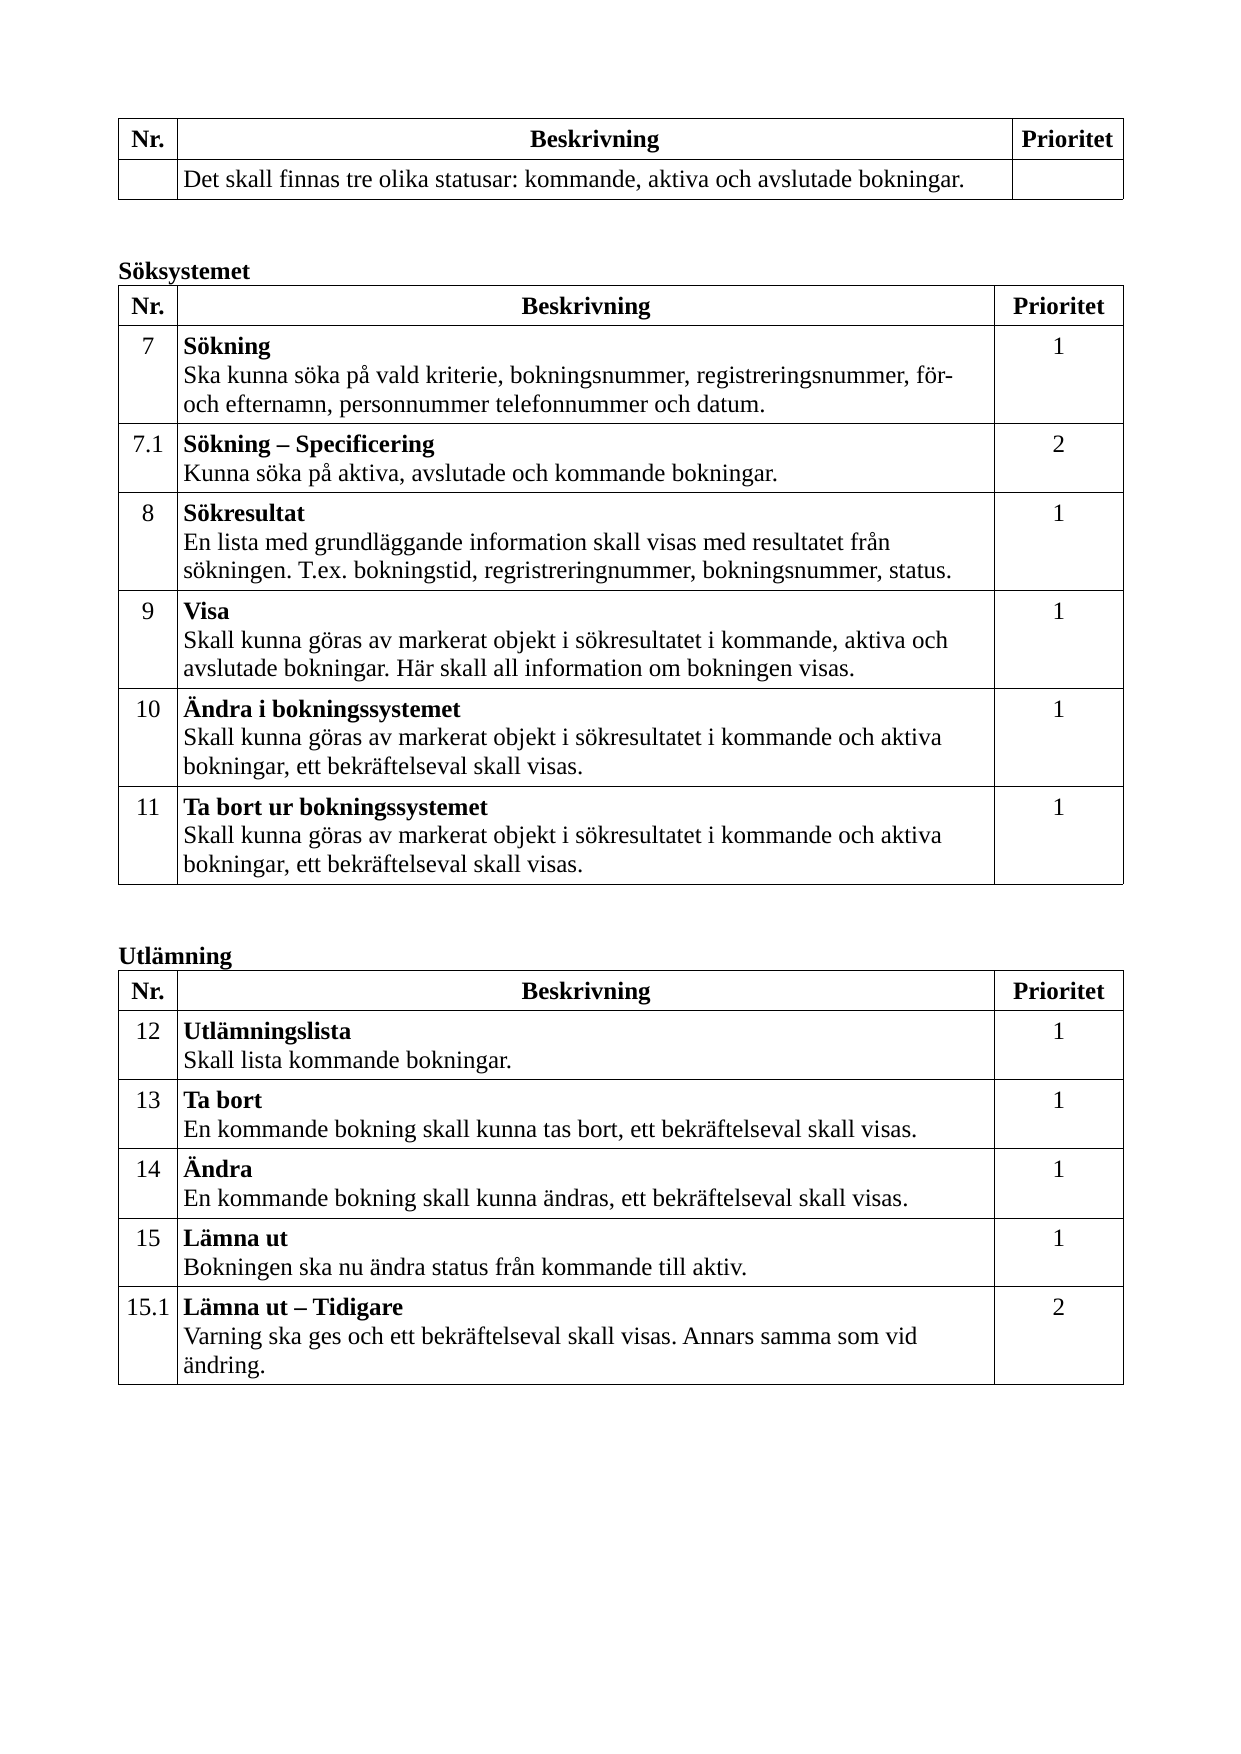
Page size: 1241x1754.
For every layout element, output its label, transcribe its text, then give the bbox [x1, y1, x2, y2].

table_header Beskrivning [178, 971, 994, 1010]
table_cell 2 [995, 424, 1123, 492]
table_cell Det skall finnas tre olika statusar: kommande, aktiva och avslutade bokningar. [178, 160, 1012, 199]
table_cell 1 [995, 1149, 1123, 1217]
table_cell 1 [995, 1219, 1123, 1286]
table_cell 12 [119, 1011, 177, 1079]
table_cell Ändra i bokningssystemet Skall kunna göras av markerat objekt i sökresultatet i kommande och aktiva bokningar, ett bekräftelseval skall visas. [178, 689, 994, 786]
table_cell Ta bort ur bokningssystemet Skall kunna göras av markerat objekt i sökresultatet i kommande och aktiva bokningar, ett bekräftelseval skall visas. [178, 787, 994, 883]
text Söksystemet [118, 256, 1122, 285]
table_cell 15 [119, 1219, 177, 1286]
table_cell 6,1 [119, 160, 177, 199]
table_cell Sökning – Specificering Kunna söka på aktiva, avslutade och kommande bokningar. [178, 424, 994, 492]
table_cell Sökning Ska kunna söka på vald kriterie, bokningsnummer, registreringsnummer, för- och efternamn, personnummer telefonnummer och datum. [178, 326, 994, 423]
table_header Beskrivning [178, 119, 1012, 158]
table_cell 14 [119, 1149, 177, 1217]
text Utlämning [118, 941, 1122, 970]
table_cell 1 [995, 326, 1123, 423]
table_cell 2 [995, 1287, 1123, 1384]
table_cell 10 [119, 689, 177, 786]
table_cell 1 [995, 493, 1123, 590]
table_cell [1013, 160, 1123, 199]
table_cell 11 [119, 787, 177, 883]
table_header Prioritet [995, 971, 1123, 1010]
table_cell 13 [119, 1080, 177, 1148]
table_header Prioritet [1013, 119, 1123, 158]
table_cell 7,1 [119, 424, 177, 492]
table_cell 9 [119, 591, 177, 688]
table_cell 1 [995, 1011, 1123, 1079]
table_cell Sökresultat En lista med grundläggande information skall visas med resultatet från sökningen. T.ex. bokningstid, regristreringnummer, bokningsnummer, status. [178, 493, 994, 590]
table_cell 1 [995, 689, 1123, 786]
table_cell 15,1 [119, 1287, 177, 1384]
table_cell Visa Skall kunna göras av markerat objekt i sökresultatet i kommande, aktiva och avslutade bokningar. Här skall all information om bokningen visas. [178, 591, 994, 688]
table_header Prioritet [995, 286, 1123, 325]
table_header Nr. [119, 286, 177, 325]
table_cell 7 [119, 326, 177, 423]
table_header Nr. [119, 119, 177, 158]
table_cell Utlämningslista Skall lista kommande bokningar. [178, 1011, 994, 1079]
table_cell Ta bort En kommande bokning skall kunna tas bort, ett bekräftelseval skall visas. [178, 1080, 994, 1148]
table_cell 8 [119, 493, 177, 590]
table_header Nr. [119, 971, 177, 1010]
table_header Beskrivning [178, 286, 994, 325]
table_cell 1 [995, 1080, 1123, 1148]
table_cell 1 [995, 591, 1123, 688]
table_cell Lämna ut – Tidigare Varning ska ges och ett bekräftelseval skall visas. Annars samma som vid ändring. [178, 1287, 994, 1384]
table_cell 1 [995, 787, 1123, 883]
table_cell Lämna ut Bokningen ska nu ändra status från kommande till aktiv. [178, 1219, 994, 1286]
table_cell Ändra En kommande bokning skall kunna ändras, ett bekräftelseval skall visas. [178, 1149, 994, 1217]
